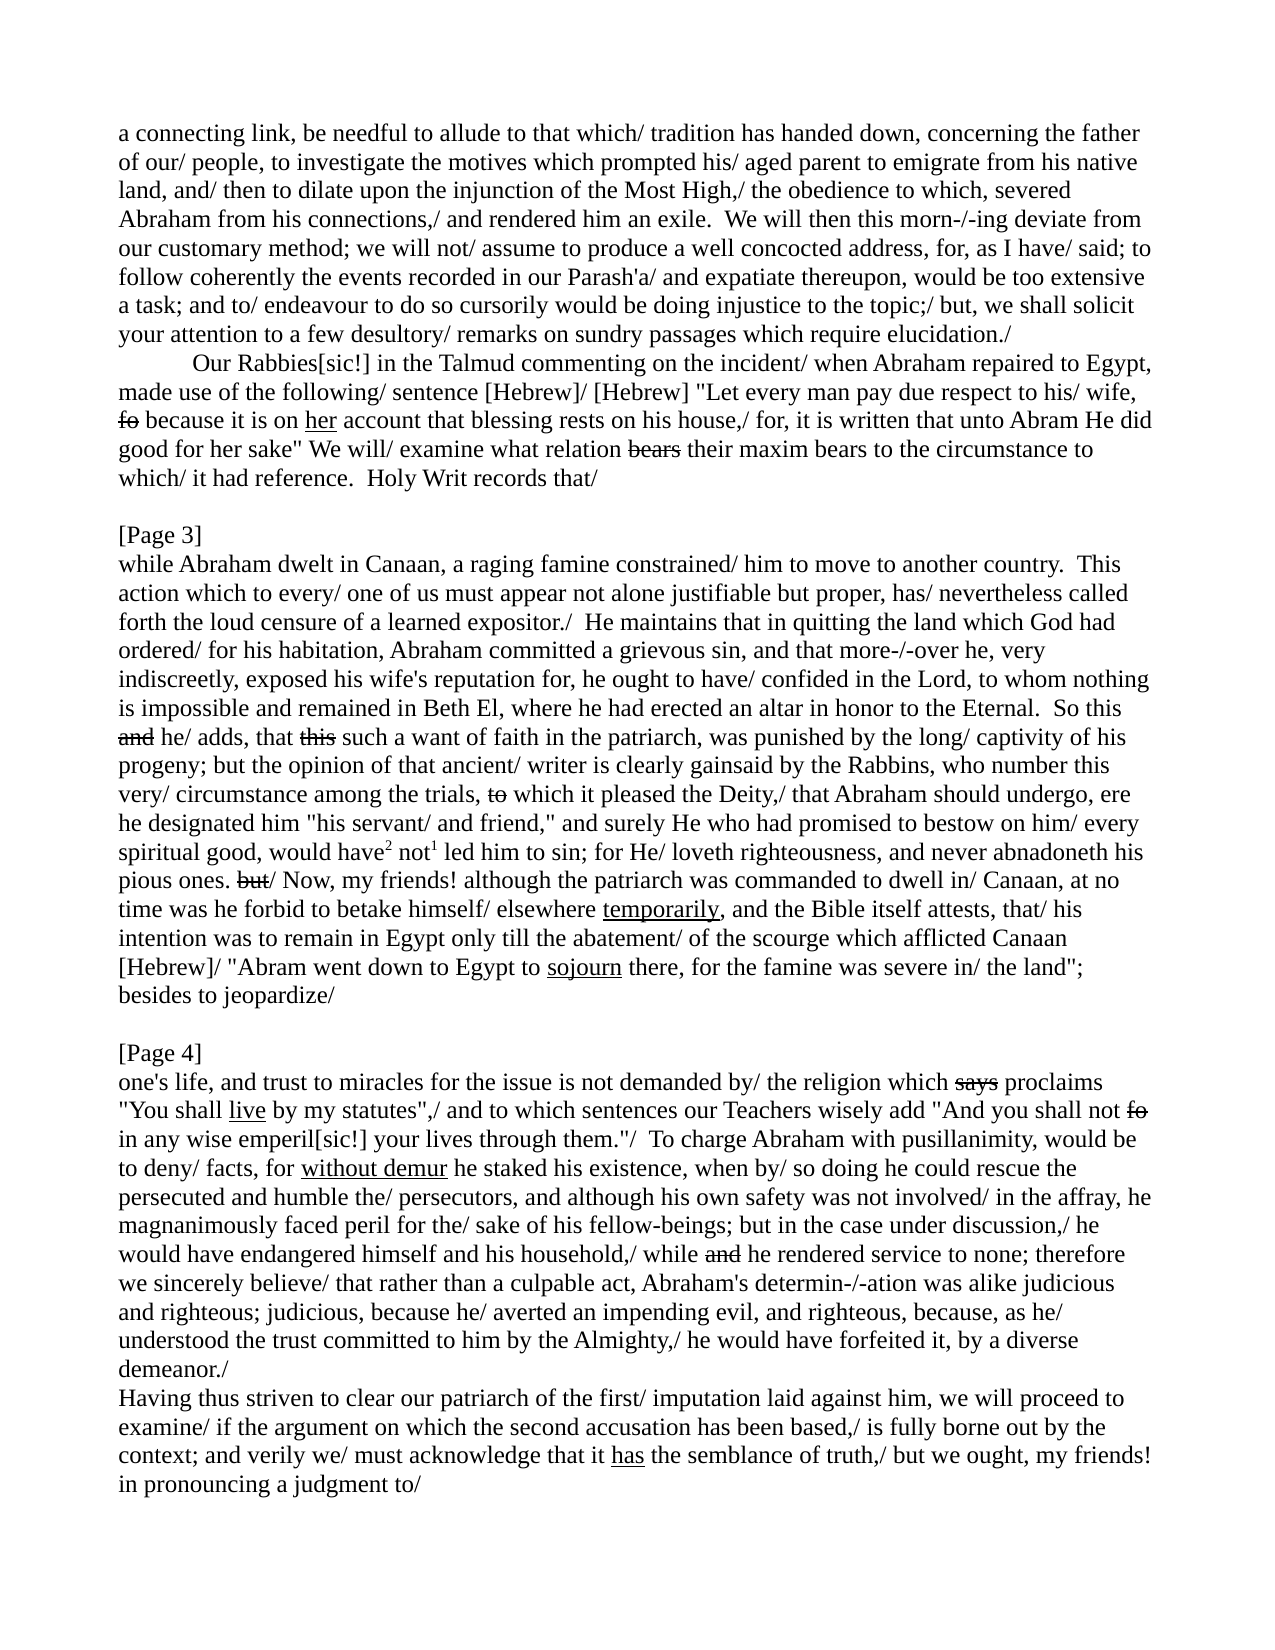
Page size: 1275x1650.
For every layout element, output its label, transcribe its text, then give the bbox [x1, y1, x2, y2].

text [Page 3] [118, 521, 1157, 549]
text [Page 4] [118, 1038, 1157, 1067]
text a connecting link, be needful to allude to that which/ tradition has handed down, concerning the father of our/ people, to investigate the motives which prompted his/ aged parent to emigrate from his native land, and/ then to dilate upon the injunction of the Most High,/ the obedience to which, severed Abraham from his connections,/ and rendered him an exile. We will then this morn-/-ing deviate from our customary method; we will not/ assume to produce a well concocted address, for, as I have/ said; to follow coherently the events recorded in our Parash'a/ and expatiate thereupon, would be too extensive a task; and to/ endeavour to do so cursorily would be doing injustice to the topic;/ but, we shall solicit your attention to a few desultory/ remarks on sundry passages which require elucidation./ [118, 118, 1157, 348]
text Our Rabbies[sic!] in the Talmud commenting on the incident/ when Abraham repaired to Egypt, made use of the following/ sentence [Hebrew]/ [Hebrew] "Let every man pay due respect to his/ wife, fo because it is on her account that blessing rests on his house,/ for, it is written that unto Abram He did good for her sake" We will/ examine what relation bears their maxim bears to the circumstance to which/ it had reference. Holy Writ records that/ [118, 348, 1157, 492]
text Having thus striven to clear our patriarch of the first/ imputation laid against him, we will proceed to examine/ if the argument on which the second accusation has been based,/ is fully borne out by the context; and verily we/ must acknowledge that it has the semblance of truth,/ but we ought, my friends! in pronouncing a judgment to/ [118, 1383, 1157, 1498]
text one's life, and trust to miracles for the issue is not demanded by/ the religion which says proclaims "You shall live by my statutes",/ and to which sentences our Teachers wisely add "And you shall not fo in any wise emperil[sic!] your lives through them."/ To charge Abraham with pusillanimity, would be to deny/ facts, for without demur he staked his existence, when by/ so doing he could rescue the persecuted and humble the/ persecutors, and although his own safety was not involved/ in the affray, he magnanimously faced peril for the/ sake of his fellow-beings; but in the case under discussion,/ he would have endangered himself and his household,/ while and he rendered service to none; therefore we sincerely believe/ that rather than a culpable act, Abraham's determin-/-ation was alike judicious and righteous; judicious, because he/ averted an impending evil, and righteous, because, as he/ understood the trust committed to him by the Almighty,/ he would have forfeited it, by a diverse demeanor./ [118, 1067, 1157, 1383]
text while Abraham dwelt in Canaan, a raging famine constrained/ him to move to another country. This action which to every/ one of us must appear not alone justifiable but proper, has/ nevertheless called forth the loud censure of a learned expositor./ He maintains that in quitting the land which God had ordered/ for his habitation, Abraham committed a grievous sin, and that more-/-over he, very indiscreetly, exposed his wife's reputation for, he ought to have/ confided in the Lord, to whom nothing is impossible and remained in Beth El, where he had erected an altar in honor to the Eternal. So this and he/ adds, that this such a want of faith in the patriarch, was punished by the long/ captivity of his progeny; but the opinion of that ancient/ writer is clearly gainsaid by the Rabbins, who number this very/ circumstance among the trials, to which it pleased the Deity,/ that Abraham should undergo, ere he designated him "his servant/ and friend," and surely He who had promised to bestow on him/ every spiritual good, would have2 not1 led him to sin; for He/ loveth righteousness, and never abnadoneth his pious ones. but/ Now, my friends! although the patriarch was commanded to dwell in/ Canaan, at no time was he forbid to betake himself/ elsewhere temporarily, and the Bible itself attests, that/ his intention was to remain in Egypt only till the abatement/ of the scourge which afflicted Canaan [Hebrew]/ "Abram went down to Egypt to sojourn there, for the famine was severe in/ the land"; besides to jeopardize/ [118, 549, 1157, 1009]
